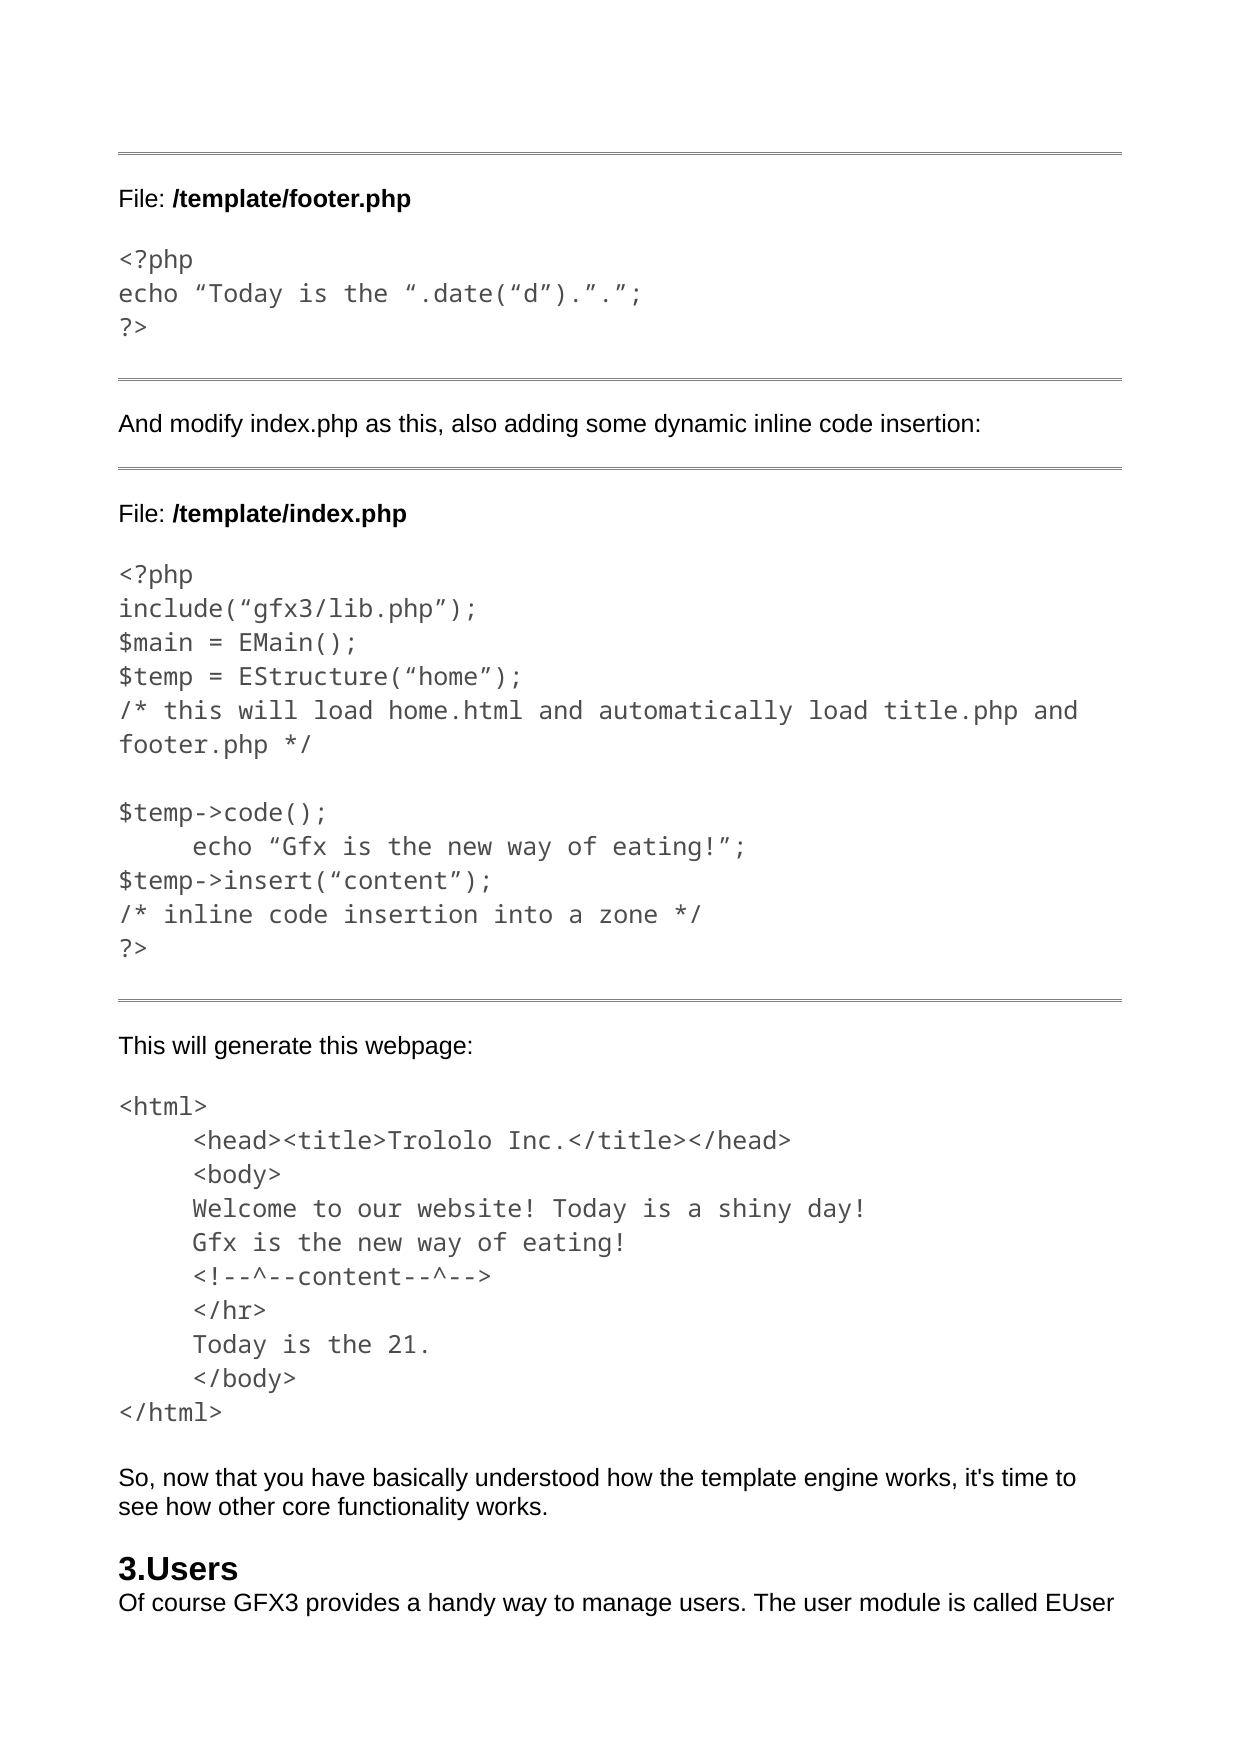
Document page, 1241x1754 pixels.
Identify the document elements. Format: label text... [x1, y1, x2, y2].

text <!--^--content--^--> [118, 1259, 1122, 1293]
text <?php [118, 556, 1122, 590]
text Of course GFX3 provides a handy way to manage users. The user module is called EUser [118, 1588, 1122, 1616]
text So, now that you have basically understood how the template engine works, it's time to see how other core functionality works. [118, 1463, 1122, 1521]
text $main = EMain(); [118, 624, 1122, 658]
text include(“gfx3/lib.php”); [118, 590, 1122, 624]
text ?> [118, 931, 1122, 965]
text File: /template/index.php [118, 499, 1122, 527]
text <?php [118, 241, 1122, 276]
text This will generate this webpage: [118, 1031, 1122, 1059]
text <head><title>Trololo Inc.</title></head> [118, 1122, 1122, 1156]
text </hr> [118, 1293, 1122, 1327]
text </html> [118, 1395, 1122, 1429]
text /* inline code insertion into a zone */ [118, 897, 1122, 931]
text $temp->code(); [118, 795, 1122, 829]
text echo “Today is the “.date(“d”).”.”; [118, 276, 1122, 309]
text /* this will load home.html and automatically load title.php and footer.php */ [118, 692, 1122, 761]
text echo “Gfx is the new way of eating!”; [118, 829, 1122, 863]
text Gfx is the new way of eating! [118, 1224, 1122, 1259]
text </body> [118, 1361, 1122, 1395]
text ?> [118, 309, 1122, 344]
text <html> [118, 1088, 1122, 1122]
text <body> [118, 1156, 1122, 1191]
text 3.Users [118, 1549, 1122, 1588]
text Welcome to our website! Today is a shiny day! [118, 1191, 1122, 1224]
text And modify index.php as this, also adding some dynamic inline code insertion: [118, 409, 1122, 438]
text $temp = EStructure(“home”); [118, 658, 1122, 692]
text Today is the 21. [118, 1327, 1122, 1361]
text $temp->insert(“content”); [118, 863, 1122, 897]
text File: /template/footer.php [118, 184, 1122, 213]
